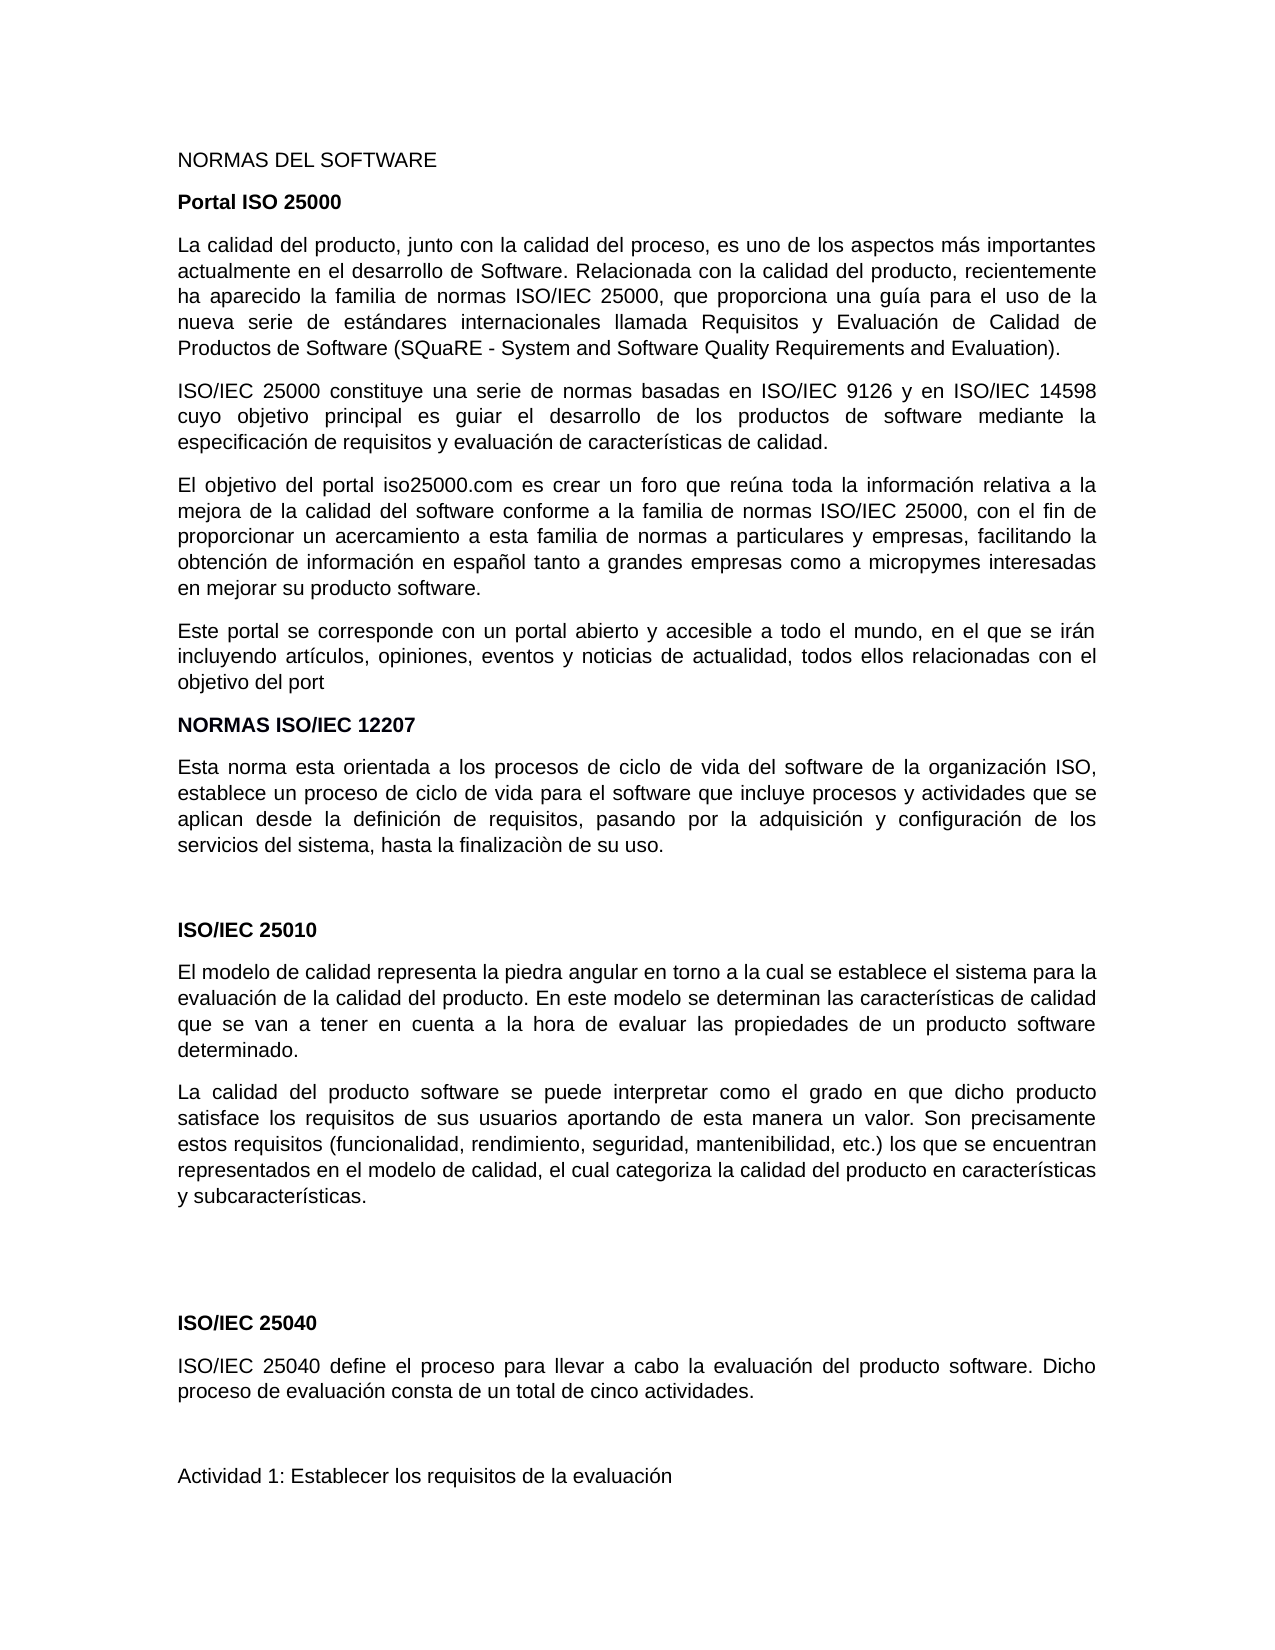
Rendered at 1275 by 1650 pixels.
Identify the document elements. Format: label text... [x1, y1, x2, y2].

text ISO/IEC 25000 constituye una serie de normas basadas en ISO/IEC 9126 y en ISO/IEC 14598 cuyo objetivo principal es guiar el desarrollo de los productos de software mediante la especificación de requisitos y evaluación de características de calidad. [177, 378, 1098, 454]
text La calidad del producto software se puede interpretar como el grado en que dicho producto satisface los requisitos de sus usuarios aportando de esta manera un valor. Son precisamente estos requisitos (funcionalidad, rendimiento, seguridad, mantenibilidad, etc.) los que se encuentran representados en el modelo de calidad, el cual categoriza la calidad del producto en características y subcaracterísticas. [177, 1080, 1098, 1207]
text Este portal se corresponde con un portal abierto y accesible a todo el mundo, en el que se irán incluyendo artículos, opiniones, eventos y noticias de actualidad, todos ellos relacionadas con el objetivo del port [177, 618, 1098, 694]
text Actividad 1: Establecer los requisitos de la evaluación [177, 1464, 1098, 1488]
text ISO/IEC 25010 [177, 918, 1098, 942]
text Esta norma esta orientada a los procesos de ciclo de vida del software de la organización ISO, establece un proceso de ciclo de vida para el software que incluye procesos y actividades que se aplican desde la definición de requisitos, pasando por la adquisición y configuración de los servicios del sistema, hasta la finalizaciòn de su uso. [177, 755, 1098, 857]
text Portal ISO 25000 [177, 190, 1098, 214]
text ISO/IEC 25040 [177, 1311, 1098, 1335]
text NORMAS ISO/IEC 12207 [177, 713, 1098, 737]
text El objetivo del portal iso25000.com es crear un foro que reúna toda la información relativa a la mejora de la calidad del software conforme a la familia de normas ISO/IEC 25000, con el fin de proporcionar un acercamiento a esta familia de normas a particulares y empresas, facilitando la obtención de información en español tanto a grandes empresas como a micropymes interesadas en mejorar su producto software. [177, 473, 1098, 600]
text ISO/IEC 25040 define el proceso para llevar a cabo la evaluación del producto software. Dicho proceso de evaluación consta de un total de cinco actividades. [177, 1353, 1098, 1403]
text El modelo de calidad representa la piedra angular en torno a la cual se establece el sistema para la evaluación de la calidad del producto. En este modelo se determinan las características de calidad que se van a tener en cuenta a la hora de evaluar las propiedades de un producto software determinado. [177, 960, 1098, 1062]
text NORMAS DEL SOFTWARE [177, 148, 1098, 172]
text La calidad del producto, junto con la calidad del proceso, es uno de los aspectos más importantes actualmente en el desarrollo de Software. Relacionada con la calidad del producto, recientemente ha aparecido la familia de normas ISO/IEC 25000, que proporciona una guía para el uso de la nueva serie de estándares internacionales llamada Requisitos y Evaluación de Calidad de Productos de Software (SQuaRE - System and Software Quality Requirements and Evaluation). [177, 233, 1098, 360]
